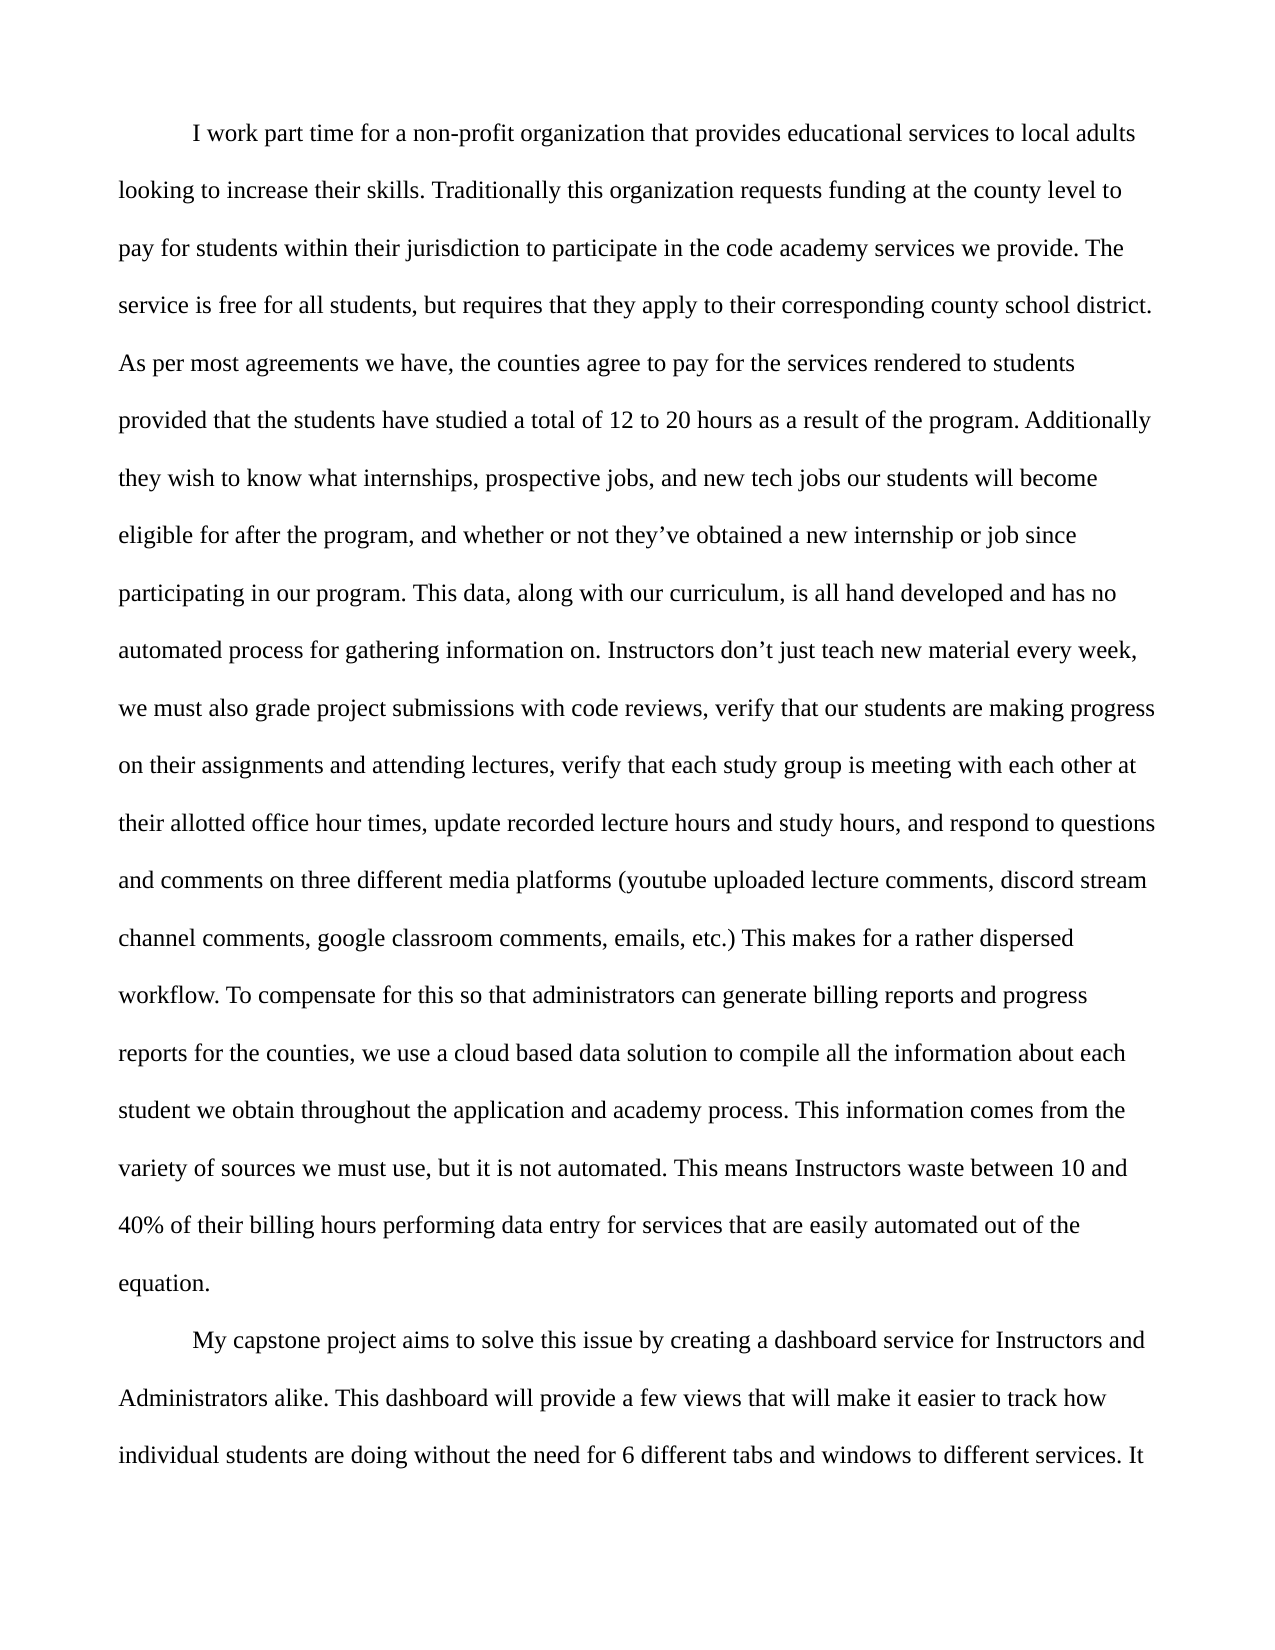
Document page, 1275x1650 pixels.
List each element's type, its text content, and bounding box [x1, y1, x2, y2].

text I work part time for a non-profit organization that provides educational services to local adults looking to increase their skills. Traditionally this organization requests funding at the county level to pay for students within their jurisdiction to participate in the code academy services we provide. The service is free for all students, but requires that they apply to their corresponding county school district. As per most agreements we have, the counties agree to pay for the services rendered to students provided that the students have studied a total of 12 to 20 hours as a result of the program. Additionally they wish to know what internships, prospective jobs, and new tech jobs our students will become eligible for after the program, and whether or not they’ve obtained a new internship or job since participating in our program. This data, along with our curriculum, is all hand developed and has no automated process for gathering information on. Instructors don’t just teach new material every week, we must also grade project submissions with code reviews, verify that our students are making progress on their assignments and attending lectures, verify that each study group is meeting with each other at their allotted office hour times, update recorded lecture hours and study hours, and respond to questions and comments on three different media platforms (youtube uploaded lecture comments, discord stream channel comments, google classroom comments, emails, etc.) This makes for a rather dispersed workflow. To compensate for this so that administrators can generate billing reports and progress reports for the counties, we use a cloud based data solution to compile all the information about each student we obtain throughout the application and academy process. This information comes from the variety of sources we must use, but it is not automated. This means Instructors waste between 10 and 40% of their billing hours performing data entry for services that are easily automated out of the equation. [118, 118, 1157, 1297]
text My capstone project aims to solve this issue by creating a dashboard service for Instructors and Administrators alike. This dashboard will provide a few views that will make it easier to track how individual students are doing without the need for 6 different tabs and windows to different services. It [118, 1326, 1157, 1469]
